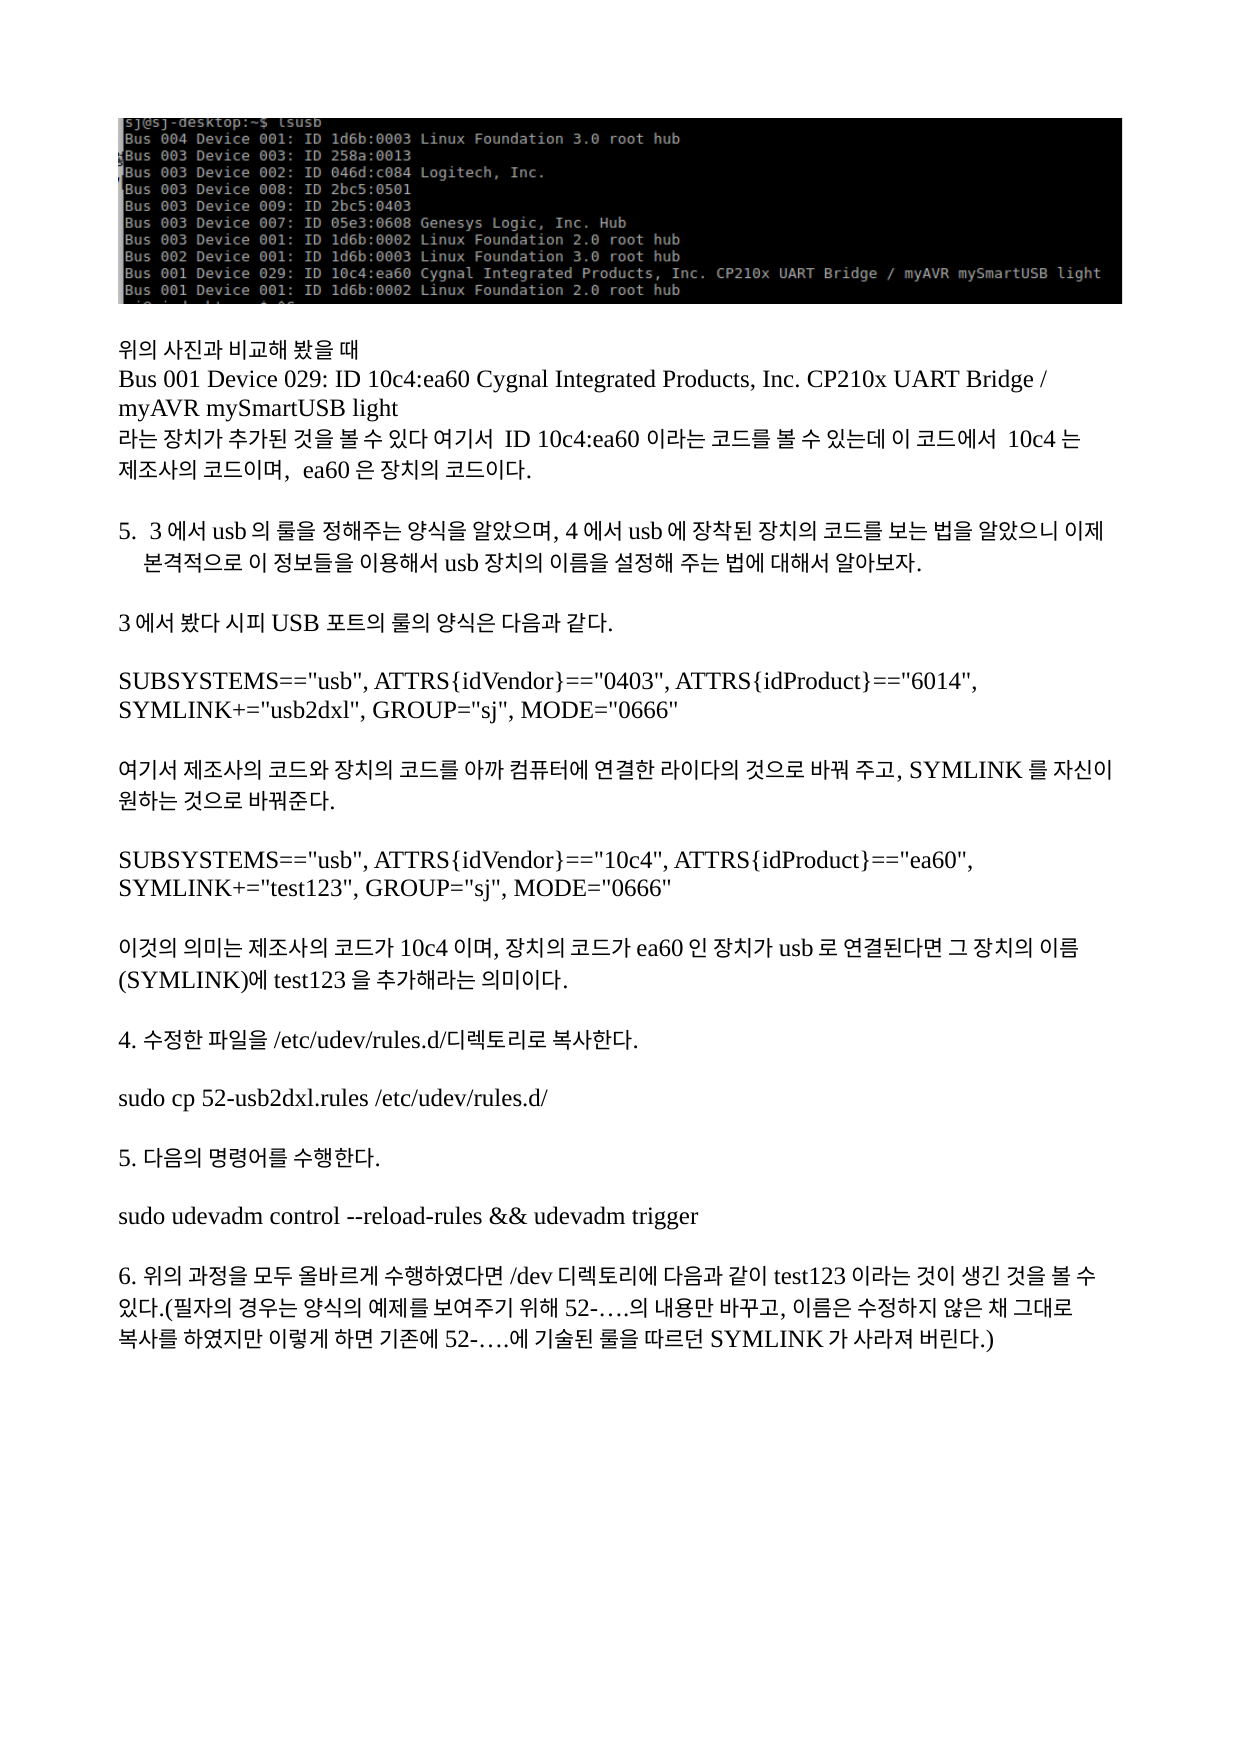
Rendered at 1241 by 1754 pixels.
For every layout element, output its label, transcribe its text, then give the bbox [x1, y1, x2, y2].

text 3에서 봤다 시피 USB 포트의 룰의 양식은 다음과 같다. [118, 606, 1122, 638]
text 6. 위의 과정을 모두 올바르게 수행하였다면 /dev디렉토리에 다음과 같이 test123이라는 것이 생긴 것을 볼 수 있다.(필자의 경우는 양식의 예제를 보여주기 위해 52-….의 내용만 바꾸고, 이름은 수정하지 않은 채 그대로 복사를 하였지만 이렇게 하면 기존에 52-….에 기술된 룰을 따르던 SYMLINK가 사라져 버린다.) [118, 1259, 1122, 1354]
text 5. 3에서 usb의 룰을 정해주는 양식을 알았으며, 4에서 usb에 장착된 장치의 코드를 보는 법을 알았으니 이제 [118, 514, 1122, 546]
text sudo udevadm control --reload-rules && udevadm trigger [118, 1201, 1122, 1230]
picture [118, 118, 1123, 304]
text 위의 사진과 비교해 봤을 때 [118, 333, 1122, 364]
text Bus 001 Device 029: ID 10c4:ea60 Cygnal Integrated Products, Inc. CP210x UART Bridge / myAVR mySmartUSB light [118, 364, 1122, 422]
text sudo cp 52-usb2dxl.rules /etc/udev/rules.d/ [118, 1083, 1122, 1112]
text SUBSYSTEMS=="usb", ATTRS{idVendor}=="10c4", ATTRS{idProduct}=="ea60", SYMLINK+="test123", GROUP="sj", MODE="0666" [118, 845, 1122, 902]
text 5. 다음의 명령어를 수행한다. [118, 1141, 1122, 1173]
text 이것의 의미는 제조사의 코드가 10c4이며, 장치의 코드가 ea60인 장치가 usb로 연결된다면 그 장치의 이름(SYMLINK)에 test123을 추가해라는 의미이다. [118, 931, 1122, 994]
text SUBSYSTEMS=="usb", ATTRS{idVendor}=="0403", ATTRS{idProduct}=="6014", SYMLINK+="usb2dxl", GROUP="sj", MODE="0666" [118, 666, 1122, 724]
text 라는 장치가 추가된 것을 볼 수 있다 여기서 ID 10c4:ea60 이라는 코드를 볼 수 있는데 이 코드에서 10c4는 제조사의 코드이며, ea60은 장치의 코드이다. [118, 422, 1122, 485]
text 4. 수정한 파일을 /etc/udev/rules.d/디렉토리로 복사한다. [118, 1023, 1122, 1055]
text 여기서 제조사의 코드와 장치의 코드를 아까 컴퓨터에 연결한 라이다의 것으로 바꿔 주고, SYMLINK를 자신이 원하는 것으로 바꿔준다. [118, 753, 1122, 816]
text 본격적으로 이 정보들을 이용해서 usb장치의 이름을 설정해 주는 법에 대해서 알아보자. [118, 546, 1122, 577]
